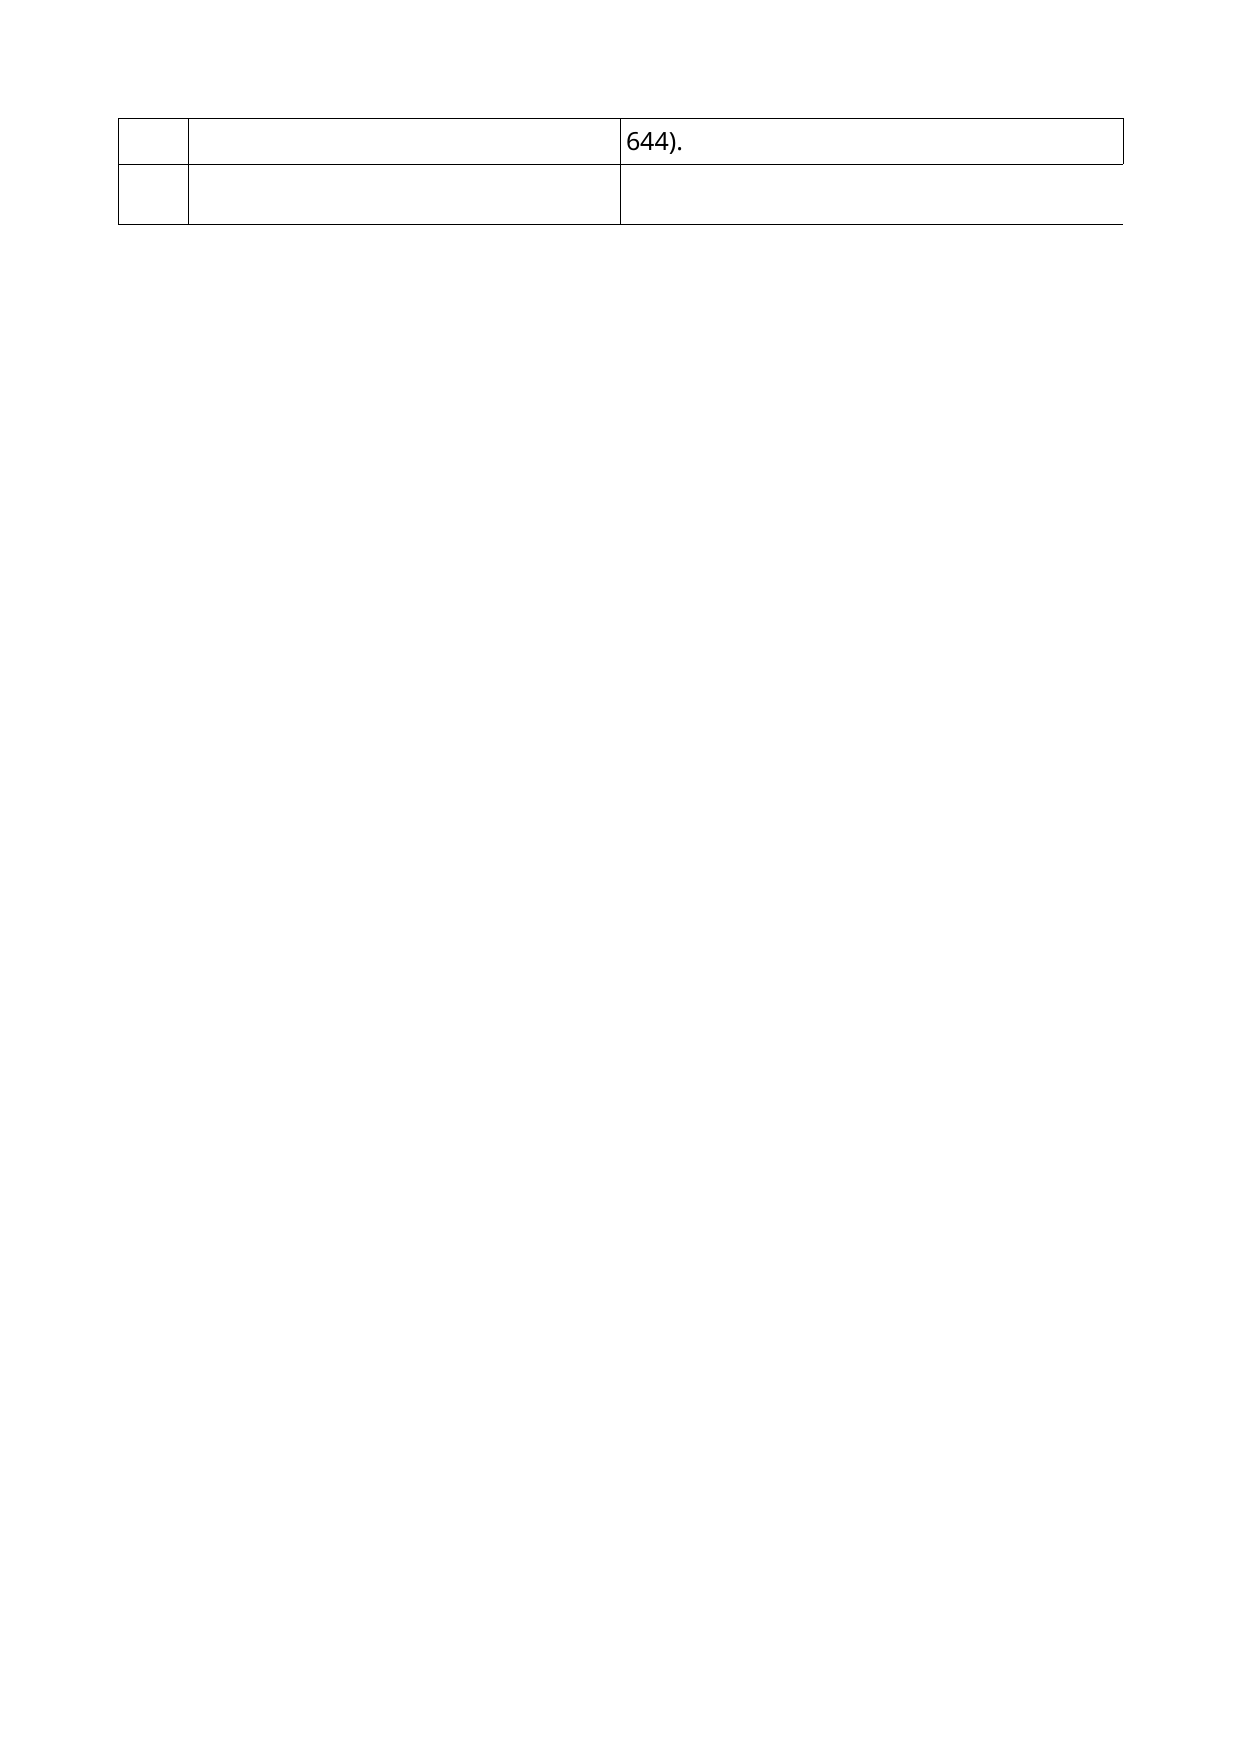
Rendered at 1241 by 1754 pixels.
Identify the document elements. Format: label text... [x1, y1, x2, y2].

table_cell [189, 165, 620, 224]
table_cell [621, 165, 1123, 224]
table_cell [119, 165, 188, 224]
table_cell [119, 119, 188, 164]
table_cell 644). [621, 119, 1123, 164]
table_cell [189, 119, 620, 164]
